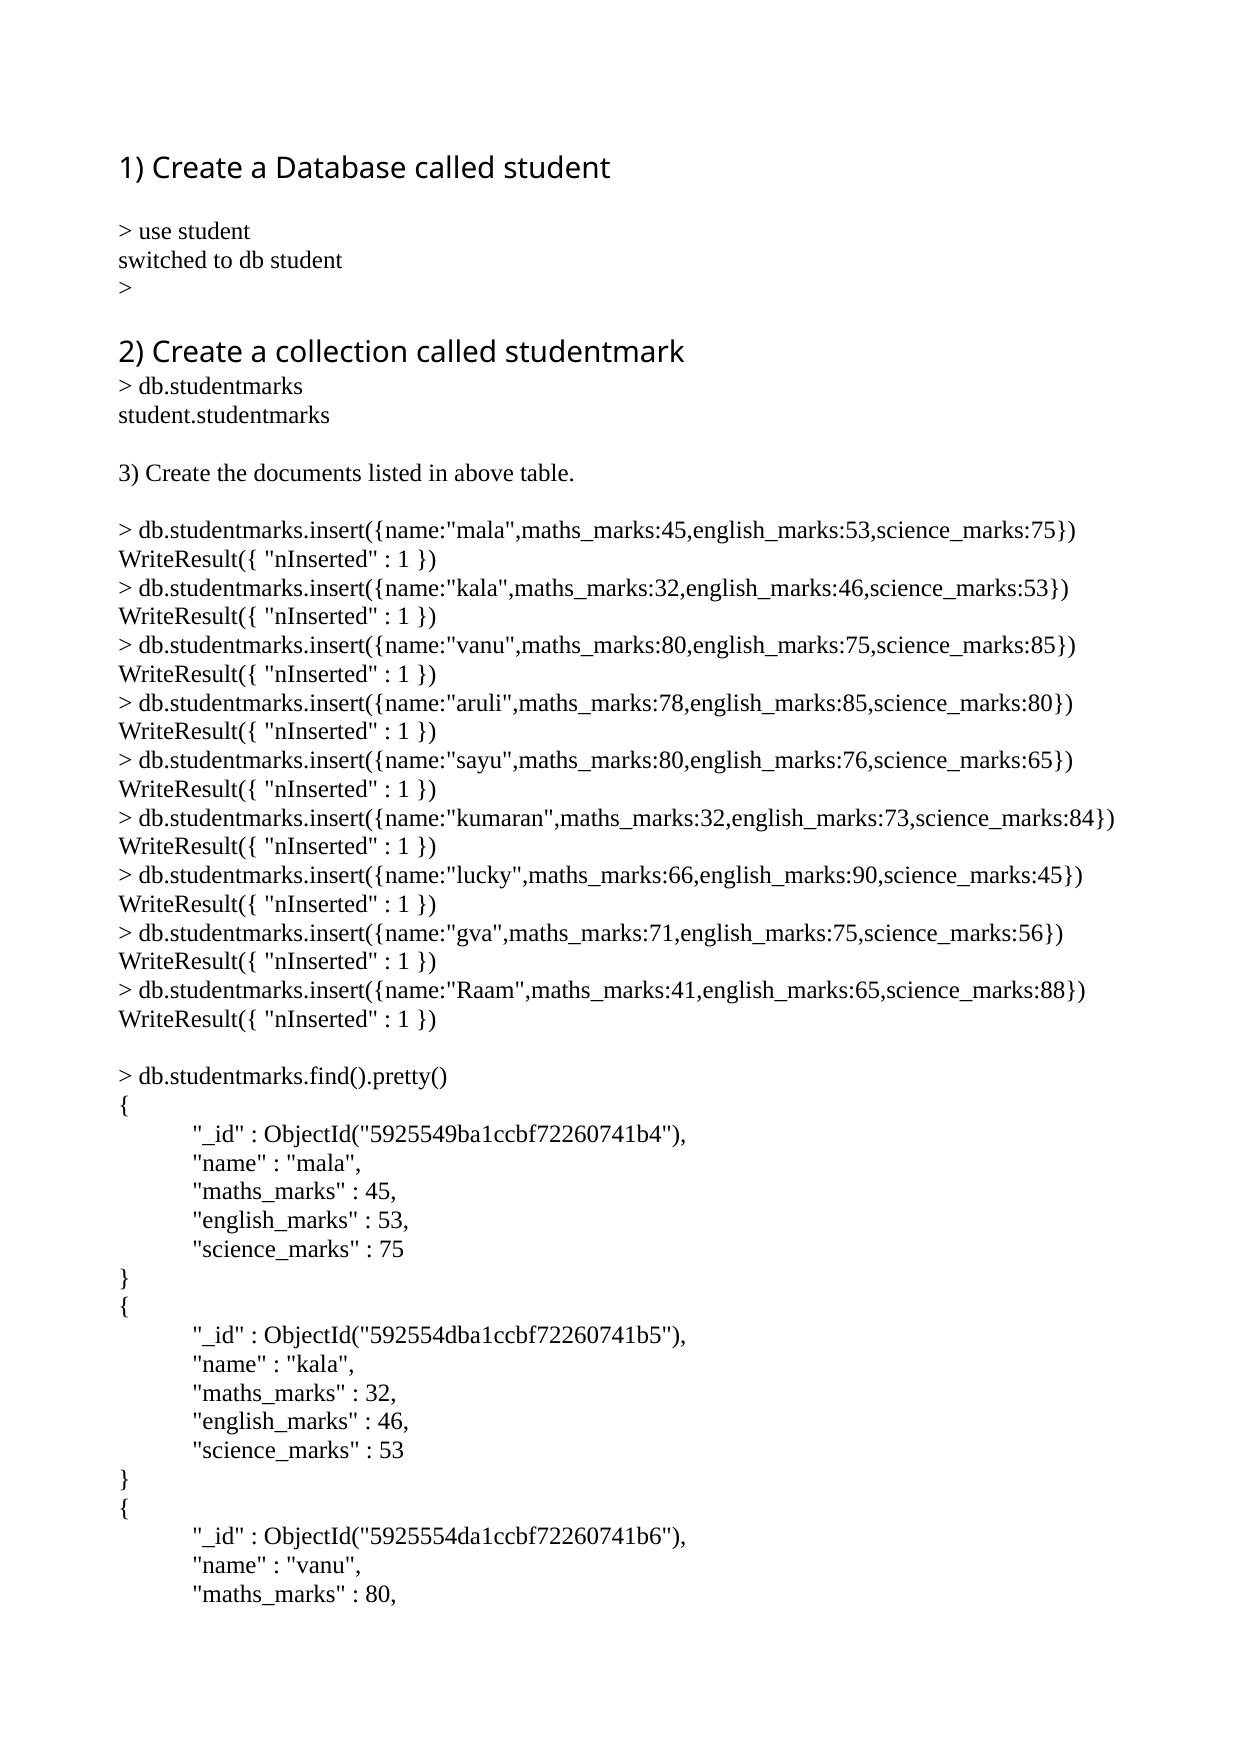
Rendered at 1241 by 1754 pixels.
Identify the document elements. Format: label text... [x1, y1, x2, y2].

text "maths_marks" : 45, [118, 1176, 1122, 1205]
text WriteResult({ "nInserted" : 1 }) [118, 601, 1122, 630]
text WriteResult({ "nInserted" : 1 }) [118, 659, 1122, 688]
text "science_marks" : 75 [118, 1234, 1122, 1263]
text > db.studentmarks.insert({name:"lucky",maths_marks:66,english_marks:90,science_marks:45}) [118, 860, 1122, 889]
text WriteResult({ "nInserted" : 1 }) [118, 774, 1122, 803]
text student.studentmarks [118, 400, 1122, 429]
text "name" : "kala", [118, 1349, 1122, 1378]
text > db.studentmarks.insert({name:"mala",maths_marks:45,english_marks:53,science_marks:75}) [118, 515, 1122, 544]
text "maths_marks" : 80, [118, 1579, 1122, 1608]
text > db.studentmarks.find().pretty() [118, 1061, 1122, 1090]
text WriteResult({ "nInserted" : 1 }) [118, 889, 1122, 918]
text "_id" : ObjectId("5925554da1ccbf72260741b6"), [118, 1521, 1122, 1550]
text "name" : "vanu", [118, 1550, 1122, 1579]
text 2) Create a collection called studentmark [118, 331, 1122, 371]
text > db.studentmarks.insert({name:"sayu",maths_marks:80,english_marks:76,science_marks:65}) [118, 745, 1122, 774]
text WriteResult({ "nInserted" : 1 }) [118, 946, 1122, 975]
text WriteResult({ "nInserted" : 1 }) [118, 831, 1122, 860]
text > db.studentmarks.insert({name:"kala",maths_marks:32,english_marks:46,science_marks:53}) [118, 573, 1122, 601]
text { [118, 1291, 1122, 1320]
text "english_marks" : 46, [118, 1406, 1122, 1435]
text > db.studentmarks.insert({name:"Raam",maths_marks:41,english_marks:65,science_marks:88}) [118, 975, 1122, 1004]
text > [118, 273, 1122, 302]
text { [118, 1493, 1122, 1521]
text switched to db student [118, 245, 1122, 273]
text "english_marks" : 53, [118, 1205, 1122, 1234]
text 1) Create a Database called student [118, 147, 1122, 187]
text 3) Create the documents listed in above table. [118, 458, 1122, 486]
text WriteResult({ "nInserted" : 1 }) [118, 544, 1122, 573]
text > use student [118, 216, 1122, 245]
text > db.studentmarks.insert({name:"gva",maths_marks:71,english_marks:75,science_marks:56}) [118, 918, 1122, 946]
text "science_marks" : 53 [118, 1435, 1122, 1464]
text > db.studentmarks [118, 371, 1122, 400]
text { [118, 1090, 1122, 1119]
text > db.studentmarks.insert({name:"kumaran",maths_marks:32,english_marks:73,science_marks:84}) [118, 803, 1122, 831]
text > db.studentmarks.insert({name:"vanu",maths_marks:80,english_marks:75,science_marks:85}) [118, 630, 1122, 659]
text } [118, 1464, 1122, 1493]
text "_id" : ObjectId("5925549ba1ccbf72260741b4"), [118, 1119, 1122, 1148]
text } [118, 1263, 1122, 1291]
text WriteResult({ "nInserted" : 1 }) [118, 716, 1122, 745]
text > db.studentmarks.insert({name:"aruli",maths_marks:78,english_marks:85,science_marks:80}) [118, 688, 1122, 716]
text "maths_marks" : 32, [118, 1378, 1122, 1406]
text "name" : "mala", [118, 1148, 1122, 1176]
text "_id" : ObjectId("592554dba1ccbf72260741b5"), [118, 1320, 1122, 1349]
text WriteResult({ "nInserted" : 1 }) [118, 1004, 1122, 1033]
